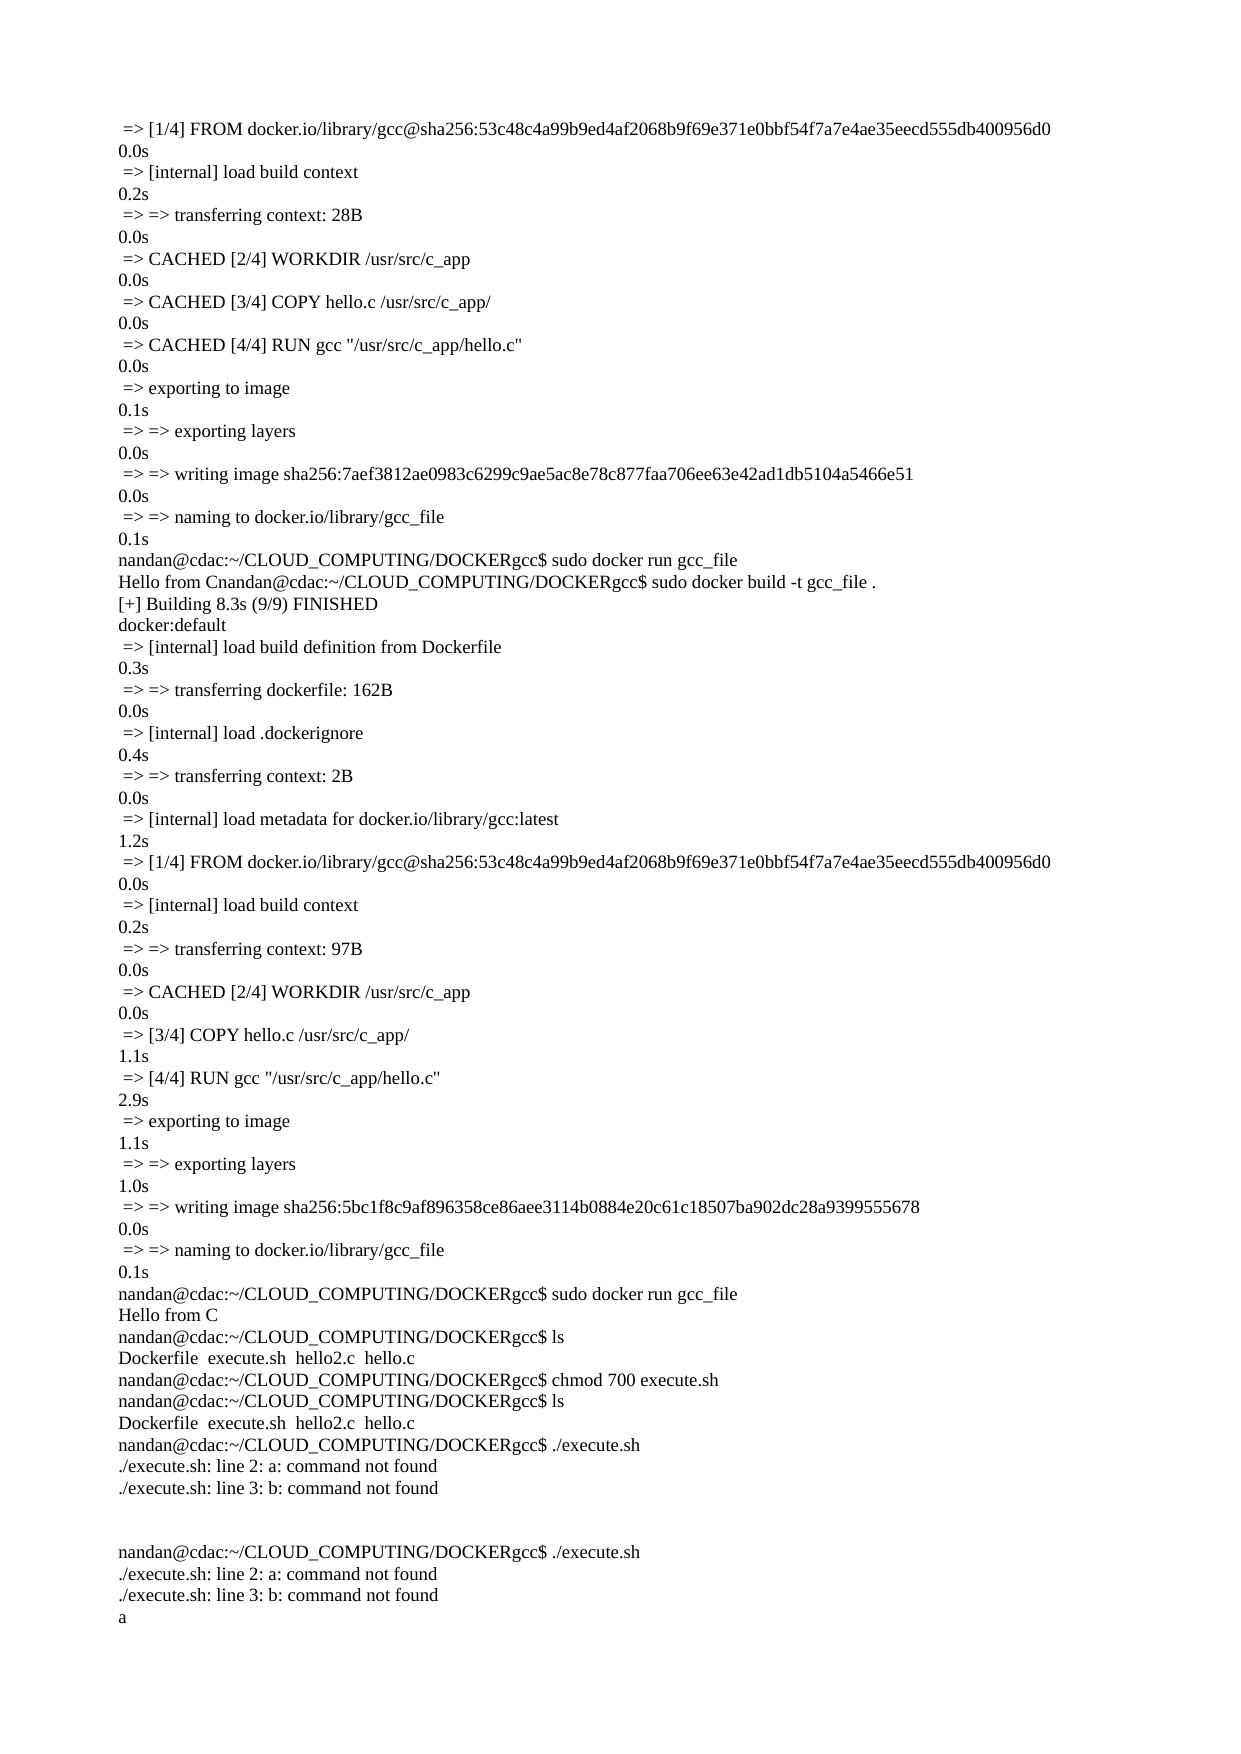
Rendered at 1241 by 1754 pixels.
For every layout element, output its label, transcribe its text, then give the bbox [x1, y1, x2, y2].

text Dockerfile execute.sh hello2.c hello.c [118, 1347, 1122, 1369]
text nandan@cdac:~/CLOUD_COMPUTING/DOCKERgcc$ chmod 700 execute.sh [118, 1369, 1122, 1390]
text => => writing image sha256:5bc1f8c9af896358ce86aee3114b0884e20c61c18507ba902dc28a9399555678 0.0s [118, 1196, 1122, 1239]
text => => transferring context: 2B 0.0s [118, 765, 1122, 808]
text nandan@cdac:~/CLOUD_COMPUTING/DOCKERgcc$ ls [118, 1326, 1122, 1347]
text => => naming to docker.io/library/gcc_file 0.1s [118, 1239, 1122, 1282]
text => CACHED [2/4] WORKDIR /usr/src/c_app 0.0s [118, 981, 1122, 1024]
text => [3/4] COPY hello.c /usr/src/c_app/ 1.1s [118, 1024, 1122, 1067]
text Hello from Cnandan@cdac:~/CLOUD_COMPUTING/DOCKERgcc$ sudo docker build -t gcc_file . [118, 571, 1122, 592]
text nandan@cdac:~/CLOUD_COMPUTING/DOCKERgcc$ ./execute.sh [118, 1433, 1122, 1455]
text ./execute.sh: line 3: b: command not found [118, 1584, 1122, 1606]
text => [1/4] FROM docker.io/library/gcc@sha256:53c48c4a99b9ed4af2068b9f69e371e0bbf54f7a7e4ae35eecd555db400956d0 0.0s [118, 118, 1122, 161]
text => [internal] load .dockerignore 0.4s [118, 722, 1122, 765]
text => [internal] load build definition from Dockerfile 0.3s [118, 636, 1122, 679]
text => CACHED [3/4] COPY hello.c /usr/src/c_app/ 0.0s [118, 291, 1122, 334]
text => => naming to docker.io/library/gcc_file 0.1s [118, 506, 1122, 549]
text => exporting to image 1.1s [118, 1110, 1122, 1153]
text nandan@cdac:~/CLOUD_COMPUTING/DOCKERgcc$ sudo docker run gcc_file [118, 1282, 1122, 1304]
text Dockerfile execute.sh hello2.c hello.c [118, 1412, 1122, 1433]
text ./execute.sh: line 3: b: command not found [118, 1477, 1122, 1498]
text => => transferring context: 28B 0.0s [118, 204, 1122, 247]
text => => exporting layers 0.0s [118, 420, 1122, 463]
text => [4/4] RUN gcc "/usr/src/c_app/hello.c" 2.9s [118, 1067, 1122, 1110]
text => [internal] load build context 0.2s [118, 894, 1122, 937]
text => => transferring context: 97B 0.0s [118, 937, 1122, 981]
text => => transferring dockerfile: 162B 0.0s [118, 679, 1122, 722]
text ./execute.sh: line 2: a: command not found [118, 1563, 1122, 1584]
text => => writing image sha256:7aef3812ae0983c6299c9ae5ac8e78c877faa706ee63e42ad1db5104a5466e51 0.0s [118, 463, 1122, 506]
text => [internal] load build context 0.2s [118, 161, 1122, 204]
text => CACHED [4/4] RUN gcc "/usr/src/c_app/hello.c" 0.0s [118, 334, 1122, 377]
text => CACHED [2/4] WORKDIR /usr/src/c_app 0.0s [118, 247, 1122, 291]
text ./execute.sh: line 2: a: command not found [118, 1455, 1122, 1477]
text Hello from C [118, 1304, 1122, 1326]
text => [internal] load metadata for docker.io/library/gcc:latest 1.2s [118, 808, 1122, 851]
text => [1/4] FROM docker.io/library/gcc@sha256:53c48c4a99b9ed4af2068b9f69e371e0bbf54f7a7e4ae35eecd555db400956d0 0.0s [118, 851, 1122, 894]
text nandan@cdac:~/CLOUD_COMPUTING/DOCKERgcc$ ./execute.sh [118, 1541, 1122, 1563]
text [+] Building 8.3s (9/9) FINISHED docker:default [118, 592, 1122, 636]
text nandan@cdac:~/CLOUD_COMPUTING/DOCKERgcc$ ls [118, 1390, 1122, 1412]
text a [118, 1606, 1122, 1627]
text => exporting to image 0.1s [118, 377, 1122, 420]
text => => exporting layers 1.0s [118, 1153, 1122, 1196]
text nandan@cdac:~/CLOUD_COMPUTING/DOCKERgcc$ sudo docker run gcc_file [118, 549, 1122, 571]
